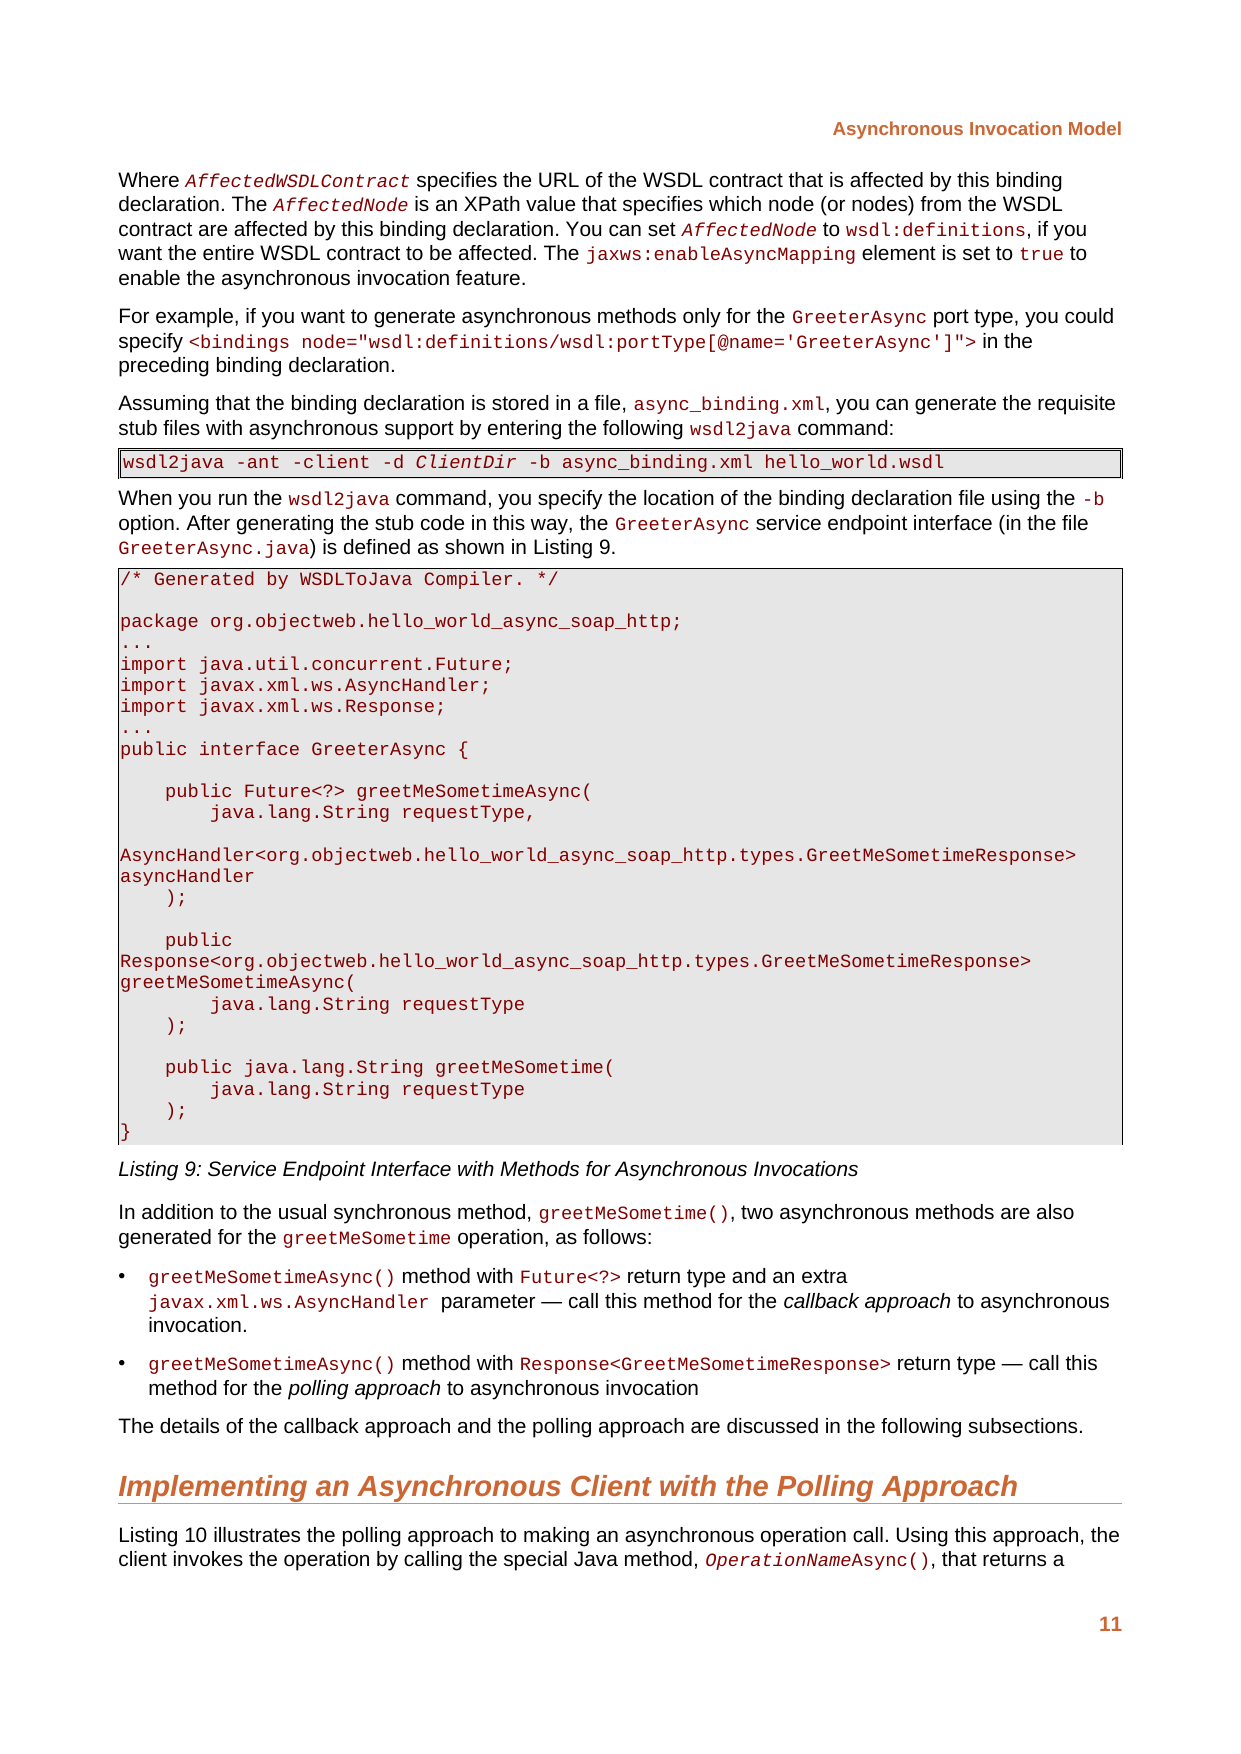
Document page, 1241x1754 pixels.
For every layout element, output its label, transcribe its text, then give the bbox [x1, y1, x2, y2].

text The details of the callback approach and the polling approach are discussed in the following subsections. [118, 1415, 1122, 1438]
table_header /* Generated by WSDLToJava Compiler. */ package org.objectweb.hello_world_async_soap_http; ... import java.util.concurrent.Future; import javax.xml.ws.AsyncHandler; import javax.xml.ws.Response; ... public interface GreeterAsync { public Future<?> greetMeSometimeAsync( java.lang.String requestType, AsyncHandler<org.objectweb.hello_world_async_soap_http.types.GreetMeSometimeResponse> asyncHandler ); public Response<org.objectweb.hello_world_async_soap_http.types.GreetMeSometimeResponse> greetMeSometimeAsync( java.lang.String requestType ); public java.lang.String greetMeSometime( java.lang.String requestType ); } [119, 569, 1122, 1145]
text When you run the wsdl2java command, you specify the location of the binding declaration file using the -b option. After generating the stub code in this way, the GreeterAsync service endpoint interface (in the file GreeterAsync.java) is defined as shown in Listing 9. [118, 487, 1122, 560]
text Assuming that the binding declaration is stored in a file, async_binding.xml, you can generate the requisite stub files with asynchronous support by entering the following wsdl2java command: [118, 392, 1122, 441]
subtitle Implementing an Asynchronous Client with the Polling Approach [118, 1470, 1122, 1503]
text For example, if you want to generate asynchronous methods only for the GreeterAsync port type, you could specify <bindings node="wsdl:definitions/wsdl:portType[@name='GreeterAsync']"> in the preceding binding declaration. [118, 305, 1122, 377]
list Listing 9: Service Endpoint Interface with Methods for Asynchronous Invocations [118, 1158, 1122, 1181]
list greetMeSometimeAsync() method with Future<?> return type and an extra javax.xml.ws.AsyncHandler parameter — call this method for the callback approach to asynchronous invocation. [118, 1265, 1122, 1337]
text Where AffectedWSDLContract specifies the URL of the WSDL contract that is affected by this binding declaration. The AffectedNode is an XPath value that specifies which node (or nodes) from the WSDL contract are affected by this binding declaration. You can set AffectedNode to wsdl:definitions, if you want the entire WSDL contract to be affected. The jaxws:enableAsyncMapping element is set to true to enable the asynchronous invocation feature. [118, 168, 1122, 290]
list greetMeSometimeAsync() method with Response<GreetMeSometimeResponse> return type — call this method for the polling approach to asynchronous invocation [118, 1352, 1122, 1400]
text In addition to the usual synchronous method, greetMeSometime(), two asynchronous methods are also generated for the greetMeSometime operation, as follows: [118, 1201, 1122, 1250]
text Listing 10 illustrates the polling approach to making an asynchronous operation call. Using this approach, the client invokes the operation by calling the special Java method, OperationNameAsync(), that returns a [118, 1524, 1122, 1572]
